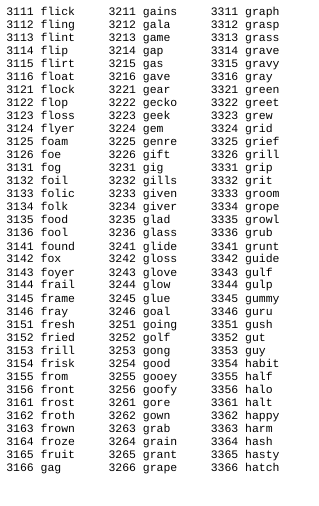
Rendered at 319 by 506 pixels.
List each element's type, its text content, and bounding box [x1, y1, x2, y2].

text 3362 happy [211, 409, 313, 423]
text 3225 genre [108, 136, 211, 149]
text 3364 hash [211, 436, 313, 449]
text 3363 harm [211, 423, 313, 436]
text 3335 growl [211, 214, 313, 227]
text 3241 glide [108, 240, 211, 253]
text 3244 glow [108, 279, 211, 292]
text 3245 glue [108, 292, 211, 305]
text 3126 foe [6, 149, 108, 162]
text 3166 gag [6, 462, 108, 475]
text 3324 grid [211, 123, 313, 136]
text 3226 gift [108, 149, 211, 162]
text 3323 grew [211, 110, 313, 123]
text 3234 giver [108, 201, 211, 214]
text 3135 food [6, 214, 108, 227]
text 3314 grave [211, 45, 313, 58]
text 3311 graph [211, 6, 313, 19]
text 3134 folk [6, 201, 108, 214]
text 3353 guy [211, 344, 313, 357]
text 3322 greet [211, 97, 313, 110]
text 3355 half [211, 371, 313, 383]
text 3343 gulf [211, 266, 313, 279]
text 3162 froth [6, 409, 108, 423]
text 3253 gong [108, 344, 211, 357]
text 3133 folic [6, 188, 108, 201]
text 3255 gooey [108, 371, 211, 383]
text 3112 fling [6, 19, 108, 32]
text 3352 gut [211, 331, 313, 344]
text 3342 guide [211, 253, 313, 266]
text 3163 frown [6, 423, 108, 436]
text 3356 halo [211, 383, 313, 397]
text 3354 habit [211, 357, 313, 371]
text 3152 fried [6, 331, 108, 344]
text 3224 gem [108, 123, 211, 136]
text 3155 from [6, 371, 108, 383]
text 3216 gave [108, 71, 211, 84]
text 3153 frill [6, 344, 108, 357]
text 3214 gap [108, 45, 211, 58]
text 3131 fog [6, 162, 108, 175]
text 3325 grief [211, 136, 313, 149]
text 3165 fruit [6, 449, 108, 462]
text 3236 glass [108, 227, 211, 240]
text 3366 hatch [211, 462, 313, 475]
text 3221 gear [108, 84, 211, 97]
text 3132 foil [6, 175, 108, 188]
text 3156 front [6, 383, 108, 397]
text 3332 grit [211, 175, 313, 188]
text 3136 fool [6, 227, 108, 240]
text 3124 flyer [6, 123, 108, 136]
text 3331 grip [211, 162, 313, 175]
text 3351 gush [211, 318, 313, 331]
text 3232 gills [108, 175, 211, 188]
text 3252 golf [108, 331, 211, 344]
text 3215 gas [108, 58, 211, 71]
text 3233 given [108, 188, 211, 201]
text 3144 frail [6, 279, 108, 292]
text 3143 foyer [6, 266, 108, 279]
text 3256 goofy [108, 383, 211, 397]
text 3222 gecko [108, 97, 211, 110]
text 3345 gummy [211, 292, 313, 305]
text 3261 gore [108, 397, 211, 409]
text 3312 grasp [211, 19, 313, 32]
text 3344 gulp [211, 279, 313, 292]
text 3223 geek [108, 110, 211, 123]
text 3242 gloss [108, 253, 211, 266]
text 3246 goal [108, 305, 211, 318]
text 3113 flint [6, 32, 108, 45]
text 3315 gravy [211, 58, 313, 71]
text 3164 froze [6, 436, 108, 449]
text 3145 frame [6, 292, 108, 305]
text 3264 grain [108, 436, 211, 449]
text 3146 fray [6, 305, 108, 318]
text 3334 grope [211, 201, 313, 214]
text 3121 flock [6, 84, 108, 97]
text 3321 green [211, 84, 313, 97]
text 3116 float [6, 71, 108, 84]
text 3316 gray [211, 71, 313, 84]
text 3326 grill [211, 149, 313, 162]
text 3161 frost [6, 397, 108, 409]
text 3266 grape [108, 462, 211, 475]
text 3151 fresh [6, 318, 108, 331]
text 3154 frisk [6, 357, 108, 371]
text 3361 halt [211, 397, 313, 409]
text 3125 foam [6, 136, 108, 149]
text 3235 glad [108, 214, 211, 227]
text 3142 fox [6, 253, 108, 266]
text 3251 going [108, 318, 211, 331]
text 3341 grunt [211, 240, 313, 253]
text 3346 guru [211, 305, 313, 318]
text 3122 flop [6, 97, 108, 110]
text 3265 grant [108, 449, 211, 462]
text 3263 grab [108, 423, 211, 436]
text 3123 floss [6, 110, 108, 123]
text 3243 glove [108, 266, 211, 279]
text 3141 found [6, 240, 108, 253]
text 3115 flirt [6, 58, 108, 71]
text 3114 flip [6, 45, 108, 58]
text 3262 gown [108, 409, 211, 423]
text 3313 grass [211, 32, 313, 45]
text 3213 game [108, 32, 211, 45]
text 3336 grub [211, 227, 313, 240]
text 3111 flick [6, 6, 108, 19]
text 3212 gala [108, 19, 211, 32]
text 3211 gains [108, 6, 211, 19]
text 3254 good [108, 357, 211, 371]
text 3333 groom [211, 188, 313, 201]
text 3231 gig [108, 162, 211, 175]
text 3365 hasty [211, 449, 313, 462]
